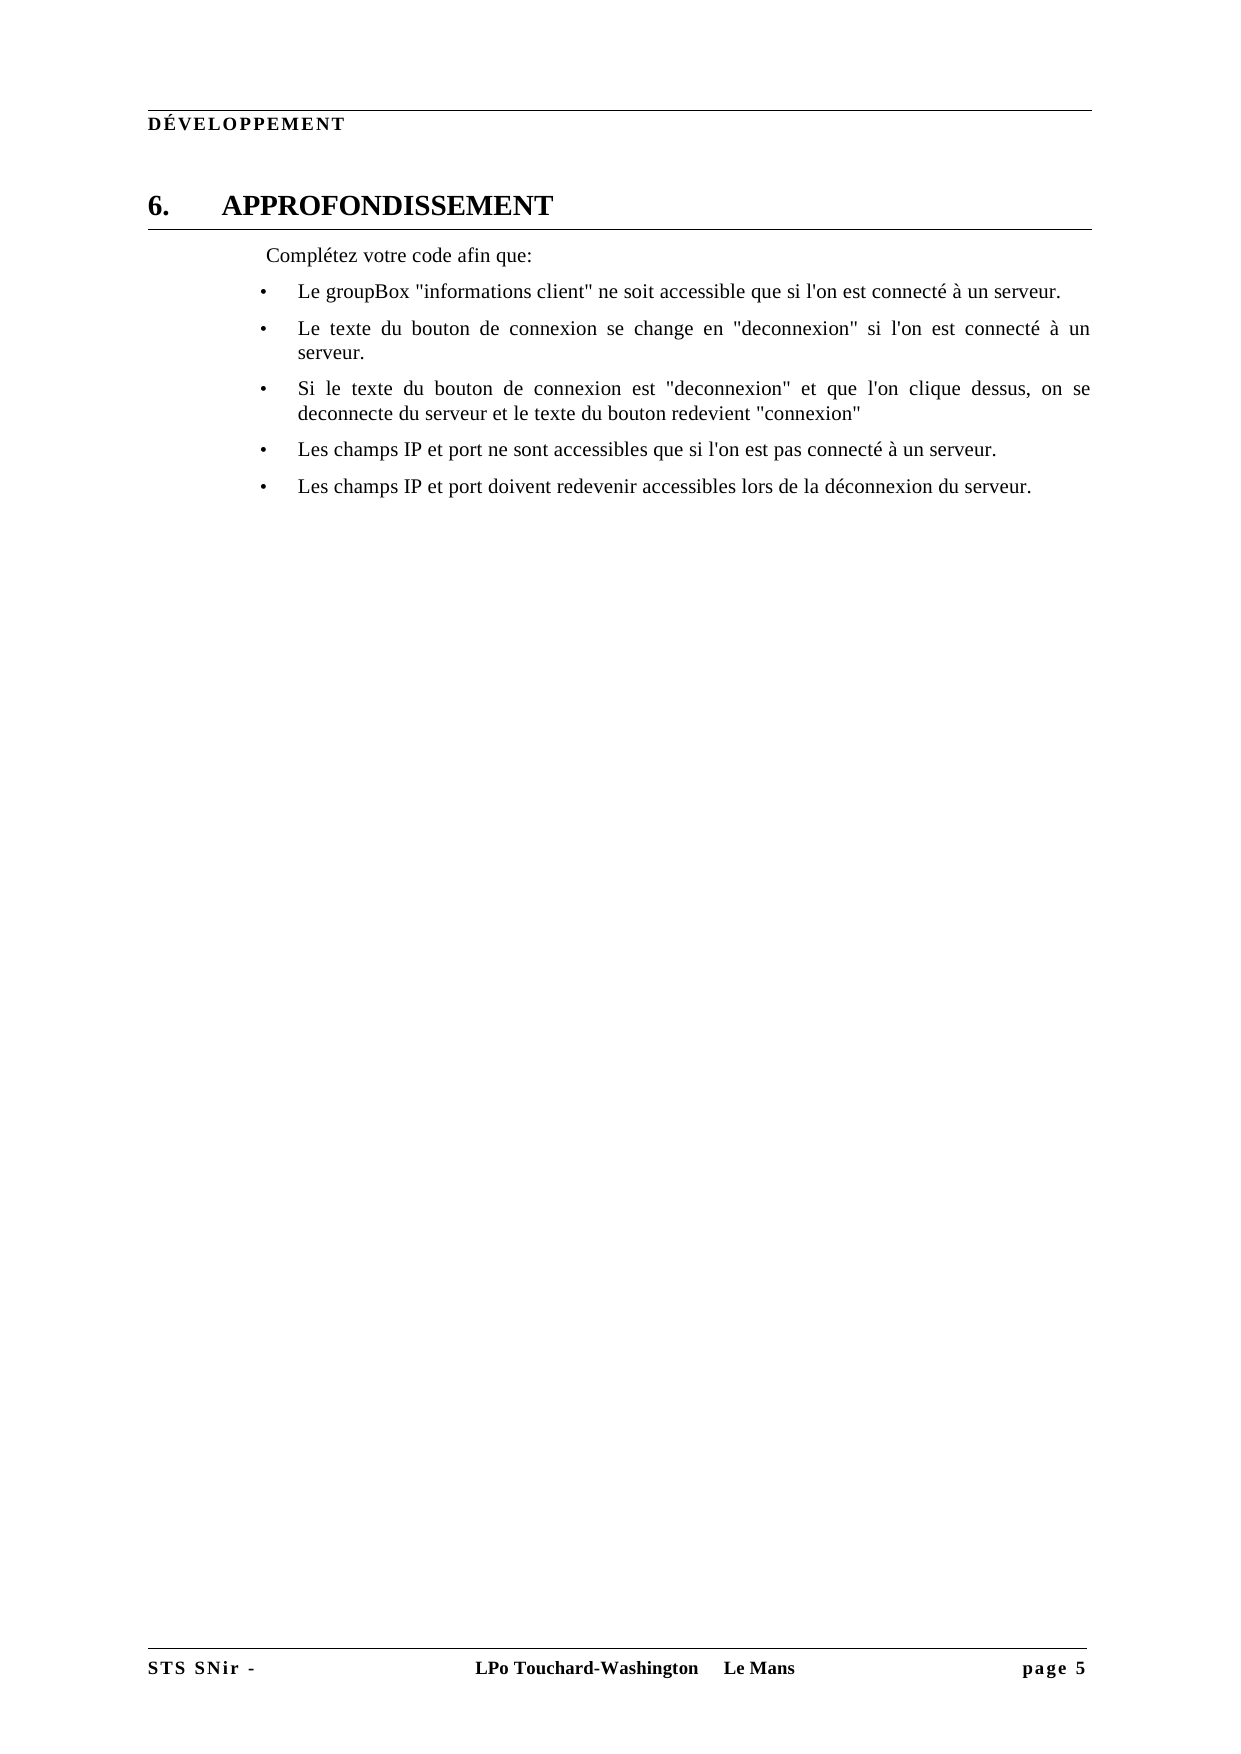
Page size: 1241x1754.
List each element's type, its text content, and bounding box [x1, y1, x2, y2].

list Si le texte du bouton de connexion est "deconnexion" et que l'on clique dessus, on se deconnecte du serveur et le texte du bouton redevient "connexion" [260, 376, 1092, 424]
list Le texte du bouton de connexion se change en "deconnexion" si l'on est connecté à un serveur. [260, 316, 1092, 364]
list Le groupBox "informations client" ne soit accessible que si l'on est connecté à un serveur. [260, 279, 1092, 303]
text Complétez votre code afin que: [223, 242, 1092, 267]
subtitle Approfondissement [148, 185, 1092, 229]
list Les champs IP et port ne sont accessibles que si l'on est pas connecté à un serveur. [260, 437, 1092, 461]
list Les champs IP et port doivent redevenir accessibles lors de la déconnexion du serveur. [260, 473, 1092, 497]
